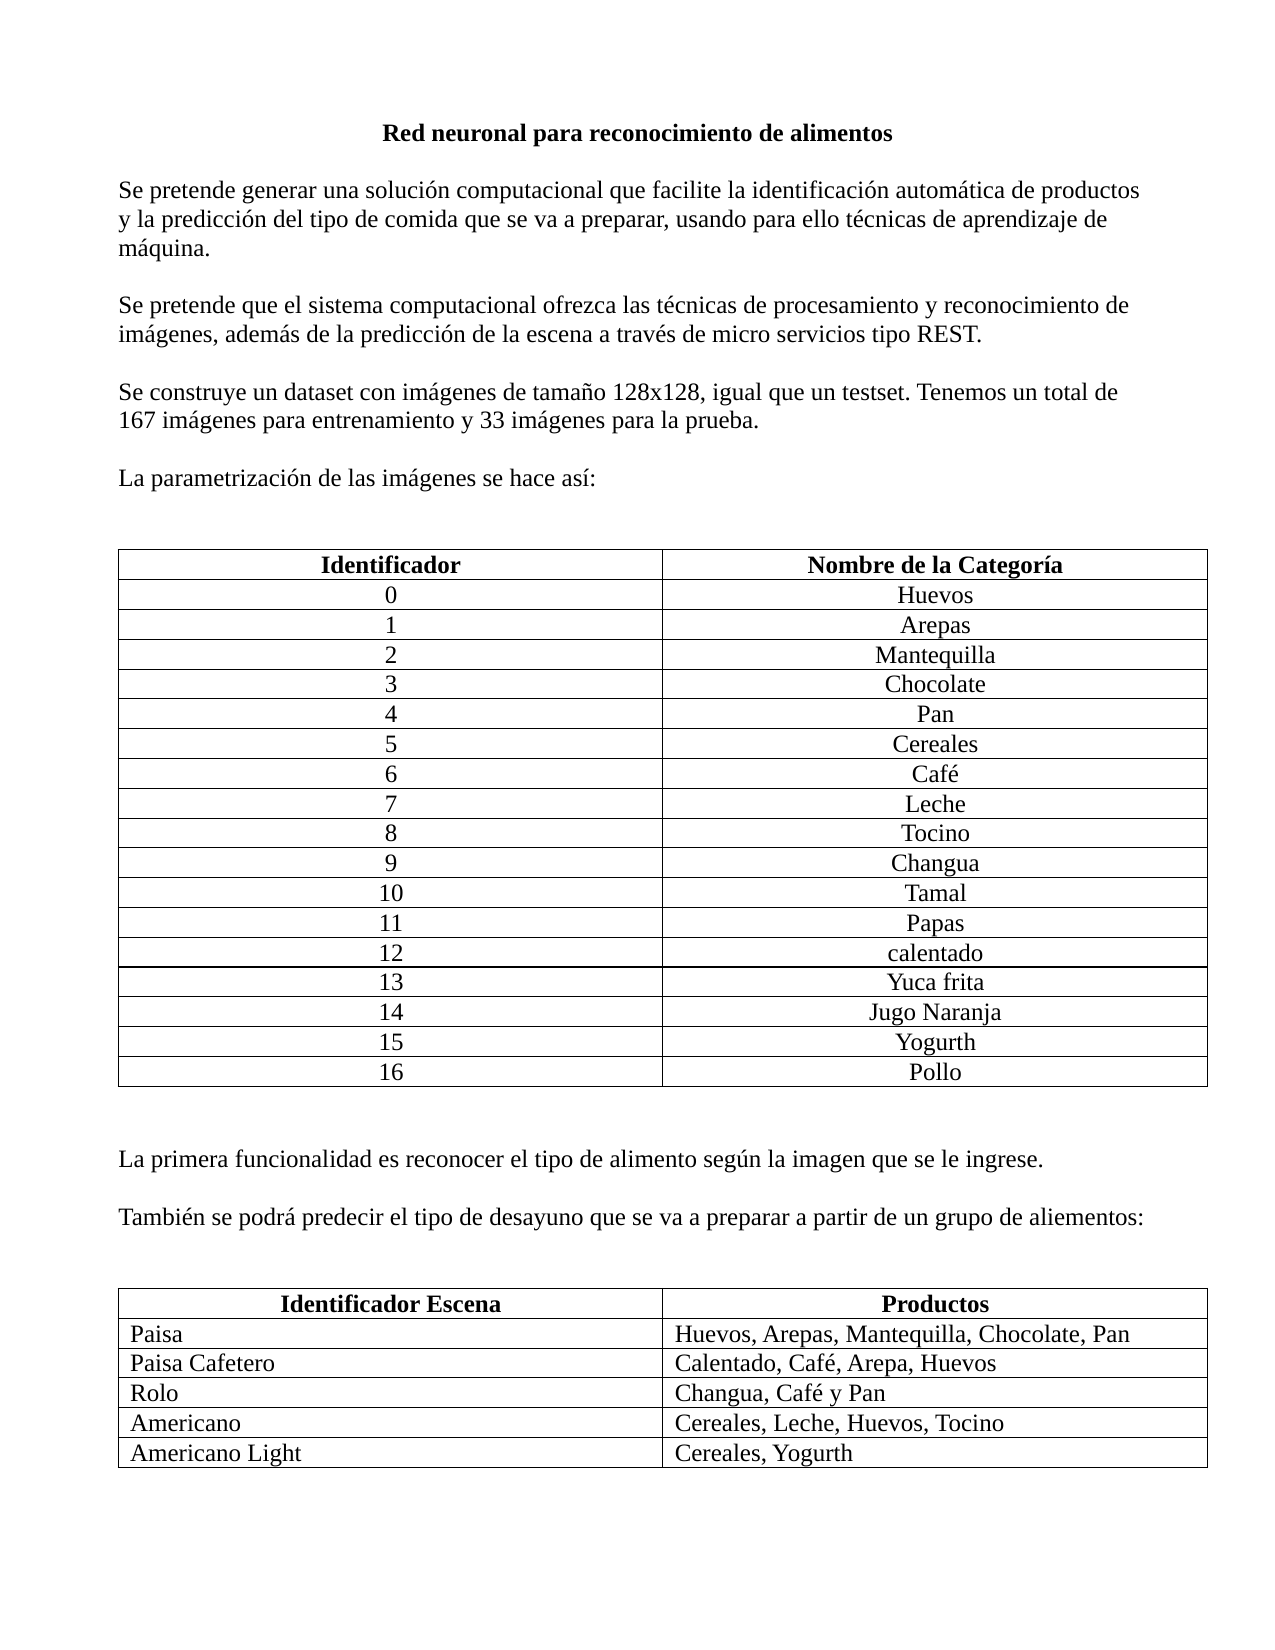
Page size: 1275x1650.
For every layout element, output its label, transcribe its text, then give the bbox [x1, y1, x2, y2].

table_cell 13 [119, 968, 662, 996]
table_cell 7 [119, 789, 662, 817]
table_cell Tamal [663, 878, 1207, 907]
text Red neuronal para reconocimiento de alimentos [118, 118, 1157, 147]
text También se podrá predecir el tipo de desayuno que se va a preparar a partir de un grupo de aliementos: [118, 1202, 1157, 1230]
table_cell 3 [119, 670, 662, 698]
table_cell Papas [663, 908, 1207, 937]
table_cell Americano [119, 1408, 662, 1437]
table_cell Cereales, Leche, Huevos, Tocino [663, 1408, 1207, 1437]
table_cell Rolo [119, 1378, 662, 1407]
table_cell Leche [663, 789, 1207, 817]
table_cell Paisa [119, 1319, 662, 1347]
table_cell Changua [663, 848, 1207, 877]
table_cell 16 [119, 1057, 662, 1086]
table_cell Paisa Cafetero [119, 1349, 662, 1377]
table_cell 5 [119, 729, 662, 758]
table_cell 12 [119, 938, 662, 966]
table_cell calentado [663, 938, 1207, 966]
table_cell Jugo Naranja [663, 997, 1207, 1026]
table_cell Changua, Café y Pan [663, 1378, 1207, 1407]
table_cell 8 [119, 819, 662, 847]
table_cell 2 [119, 640, 662, 668]
text Se construye un dataset con imágenes de tamaño 128x128, igual que un testset. Tenemos un total de 167 imágenes para entrenamiento y 33 imágenes para la prueba. [118, 377, 1157, 434]
text La primera funcionalidad es reconocer el tipo de alimento según la imagen que se le ingrese. [118, 1144, 1157, 1173]
table_cell 11 [119, 908, 662, 937]
text Se pretende generar una solución computacional que facilite la identificación automática de productos y la predicción del tipo de comida que se va a preparar, usando para ello técnicas de aprendizaje de máquina. [118, 176, 1157, 262]
table_cell Calentado, Café, Arepa, Huevos [663, 1349, 1207, 1377]
table_cell 0 [119, 580, 662, 609]
table_cell Mantequilla [663, 640, 1207, 668]
table_cell Huevos, Arepas, Mantequilla, Chocolate, Pan [663, 1319, 1207, 1347]
table_header Identificador [119, 550, 662, 579]
table_header Identificador Escena [119, 1289, 662, 1318]
text Se pretende que el sistema computacional ofrezca las técnicas de procesamiento y reconocimiento de imágenes, además de la predicción de la escena a través de micro servicios tipo REST. [118, 291, 1157, 348]
table_cell Café [663, 759, 1207, 788]
table_cell Cereales, Yogurth [663, 1438, 1207, 1467]
table_cell Yuca frita [663, 968, 1207, 996]
table_cell Huevos [663, 580, 1207, 609]
table_cell Yogurth [663, 1027, 1207, 1056]
table_cell Pollo [663, 1057, 1207, 1086]
table_cell 4 [119, 699, 662, 728]
table_cell 10 [119, 878, 662, 907]
text La parametrización de las imágenes se hace así: [118, 463, 1157, 492]
table_cell Tocino [663, 819, 1207, 847]
table_cell 1 [119, 610, 662, 639]
table_cell 9 [119, 848, 662, 877]
table_header Productos [663, 1289, 1207, 1318]
table_cell Americano Light [119, 1438, 662, 1467]
table_cell Pan [663, 699, 1207, 728]
table_cell 6 [119, 759, 662, 788]
table_cell Cereales [663, 729, 1207, 758]
table_header Nombre de la Categoría [663, 550, 1207, 579]
table_cell Chocolate [663, 670, 1207, 698]
table_cell Arepas [663, 610, 1207, 639]
table_cell 14 [119, 997, 662, 1026]
table_cell 15 [119, 1027, 662, 1056]
